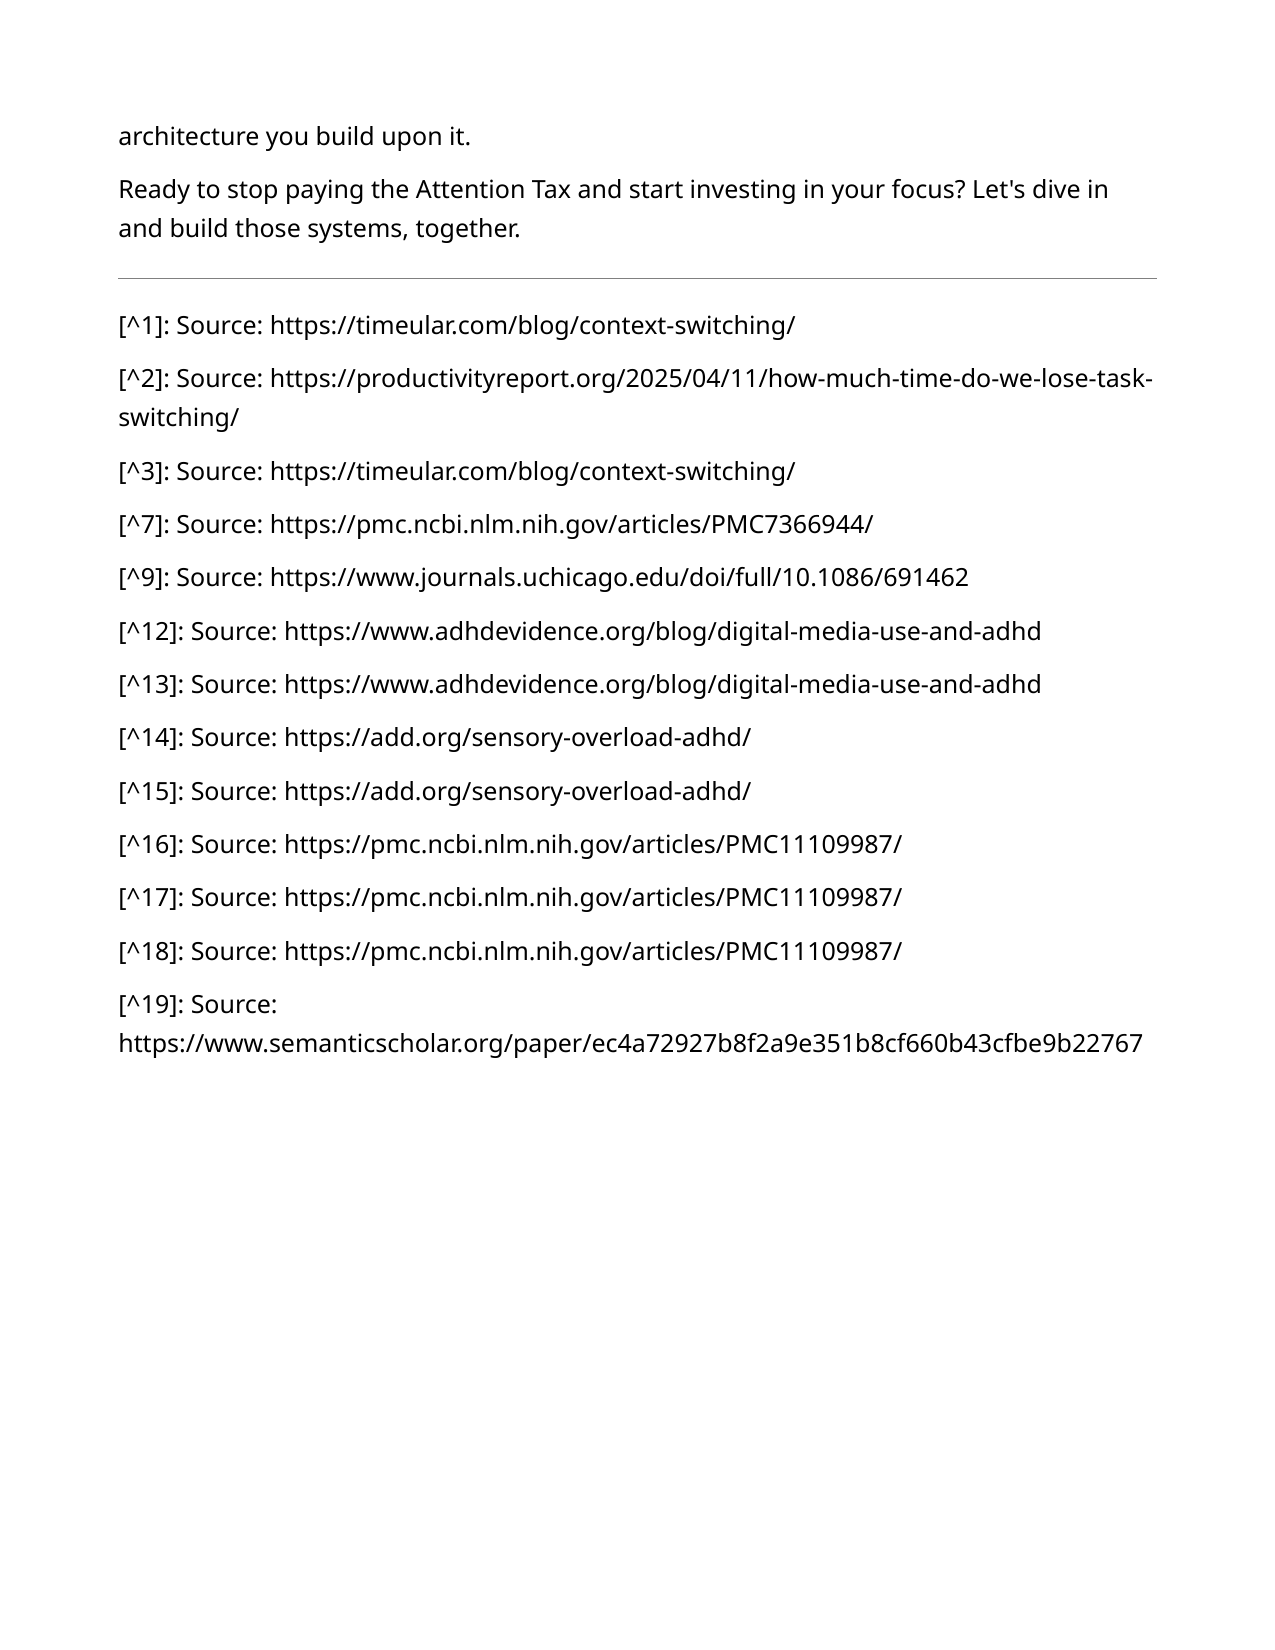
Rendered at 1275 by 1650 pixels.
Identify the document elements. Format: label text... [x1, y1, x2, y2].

text [^19]: Source: https://www.semanticscholar.org/paper/ec4a72927b8f2a9e351b8cf660b43cfbe9b22767 [118, 987, 1157, 1059]
text [^14]: Source: https://add.org/sensory-overload-adhd/ [118, 720, 1157, 754]
text [^7]: Source: https://pmc.ncbi.nlm.nih.gov/articles/PMC7366944/ [118, 507, 1157, 541]
text [^3]: Source: https://timeular.com/blog/context-switching/ [118, 453, 1157, 487]
text [^13]: Source: https://www.adhdevidence.org/blog/digital-media-use-and-adhd [118, 667, 1157, 701]
text Ready to stop paying the Attention Tax and start investing in your focus? Let's dive in and build those systems, together. [118, 171, 1157, 244]
text [^1]: Source: https://timeular.com/blog/context-switching/ [118, 308, 1157, 342]
text [^12]: Source: https://www.adhdevidence.org/blog/digital-media-use-and-adhd [118, 613, 1157, 647]
text [^18]: Source: https://pmc.ncbi.nlm.nih.gov/articles/PMC11109987/ [118, 933, 1157, 967]
text architecture you build upon it. [118, 118, 1157, 152]
text [^2]: Source: https://productivityreport.org/2025/04/11/how-much-time-do-we-lose-task-switching/ [118, 361, 1157, 434]
text [^15]: Source: https://add.org/sensory-overload-adhd/ [118, 773, 1157, 807]
text [^9]: Source: https://www.journals.uchicago.edu/doi/full/10.1086/691462 [118, 560, 1157, 594]
text [^16]: Source: https://pmc.ncbi.nlm.nih.gov/articles/PMC11109987/ [118, 827, 1157, 861]
text [^17]: Source: https://pmc.ncbi.nlm.nih.gov/articles/PMC11109987/ [118, 880, 1157, 914]
